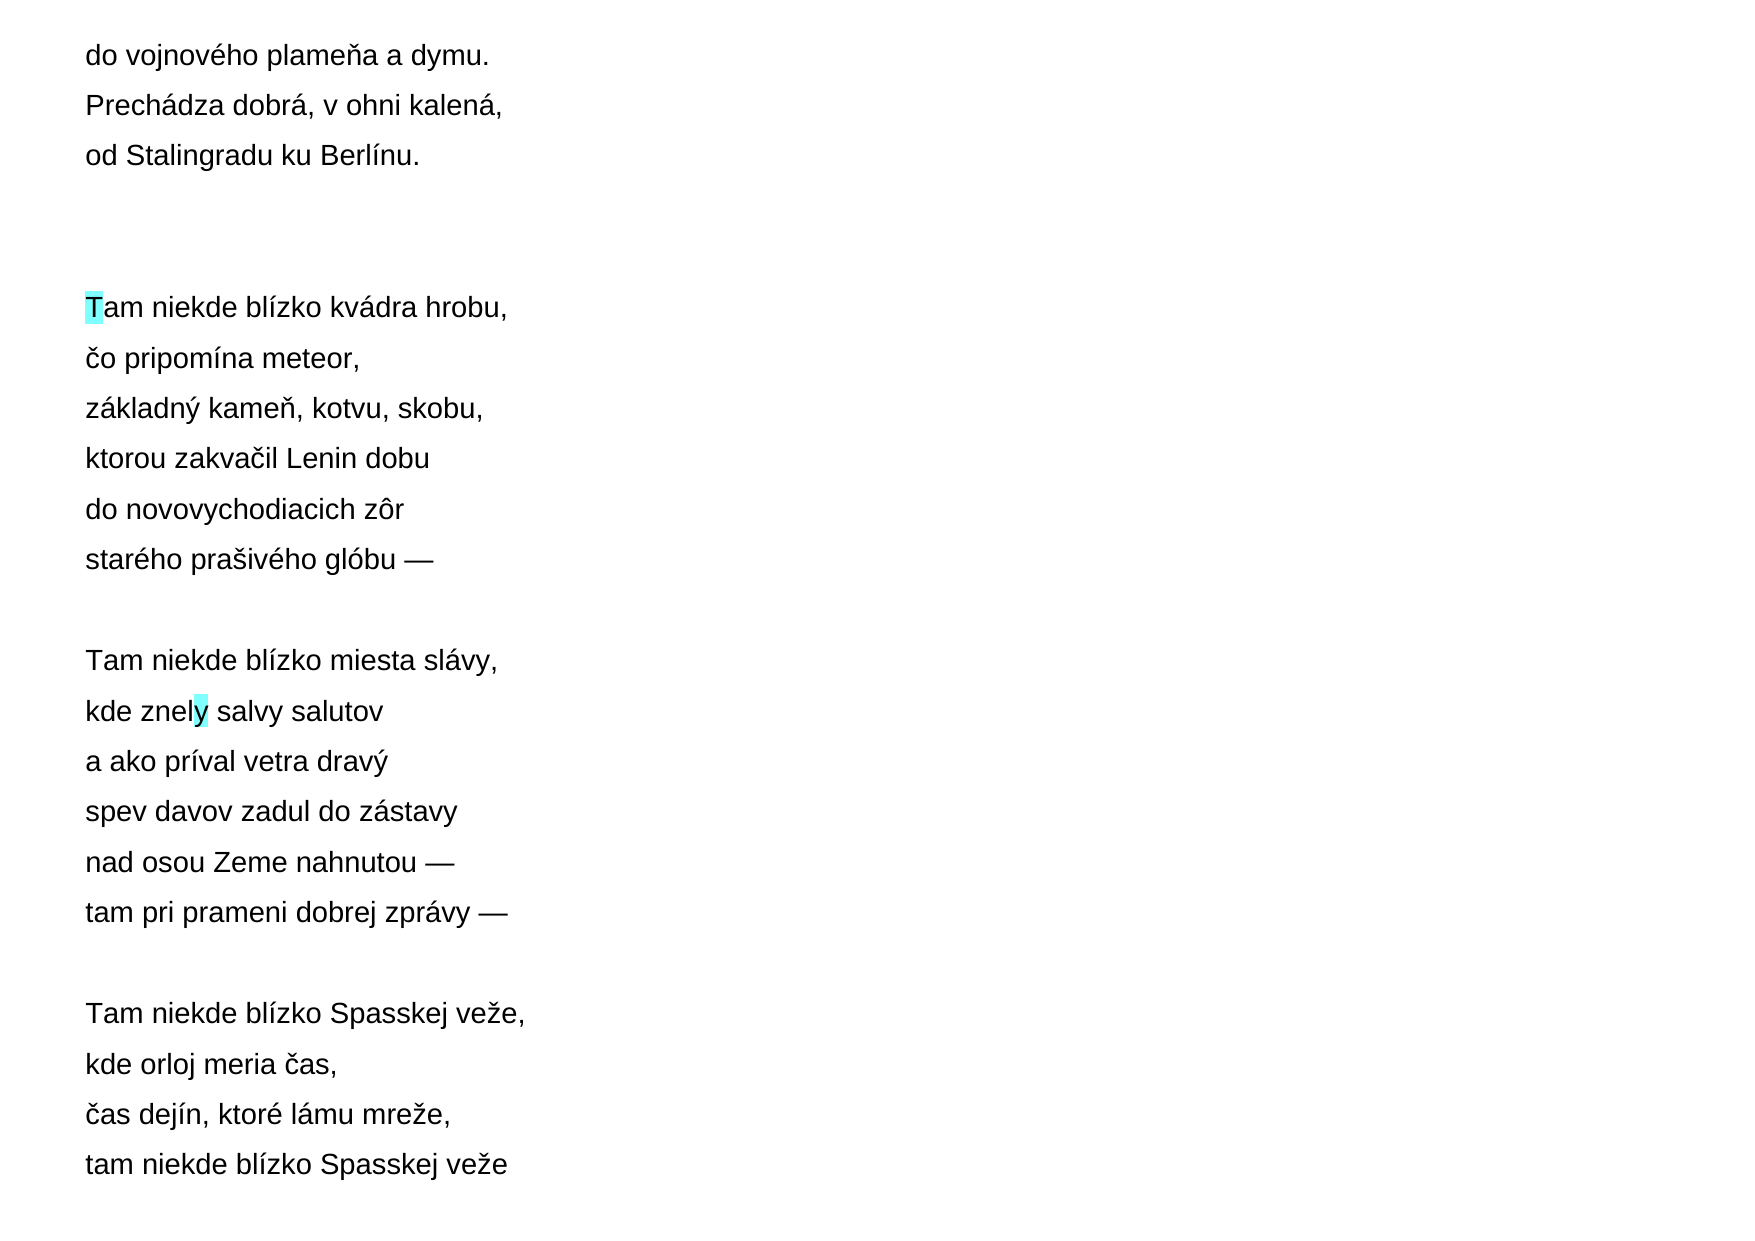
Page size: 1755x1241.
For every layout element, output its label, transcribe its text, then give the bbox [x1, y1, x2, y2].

text ktorou zakvačil Lenin dobu [85, 441, 1177, 475]
text Tam niekde blízko kvádra hrobu, [85, 291, 1177, 324]
text starého prašivého glóbu — [85, 542, 1177, 576]
text čas dejín, ktoré lámu mreže, [85, 1097, 1177, 1131]
text tam pri prameni dobrej zprávy — [85, 895, 1177, 928]
text a ako príval vetra dravý [85, 744, 1177, 778]
text do vojnového plameňa a dymu. [85, 37, 1177, 71]
text čo pripomína meteor, [85, 341, 1177, 374]
text základný kameň, kotvu, skobu, [85, 391, 1177, 425]
text kde orloj meria čas, [85, 1047, 1177, 1080]
text Prechádza dobrá, v ohni kalená, [85, 88, 1177, 121]
text nad osou Zeme nahnutou — [85, 845, 1177, 878]
text kde znely salvy salutov [85, 694, 1177, 727]
text Tam niekde blízko Spasskej veže, [85, 996, 1177, 1030]
text do novovychodiacich zôr [85, 492, 1177, 525]
text od Stalingradu ku Berlínu. [85, 138, 1177, 172]
text tam niekde blízko Spasskej veže [85, 1147, 1177, 1181]
text Tam niekde blízko miesta slávy, [85, 643, 1177, 677]
text spev davov zadul do zástavy [85, 794, 1177, 828]
